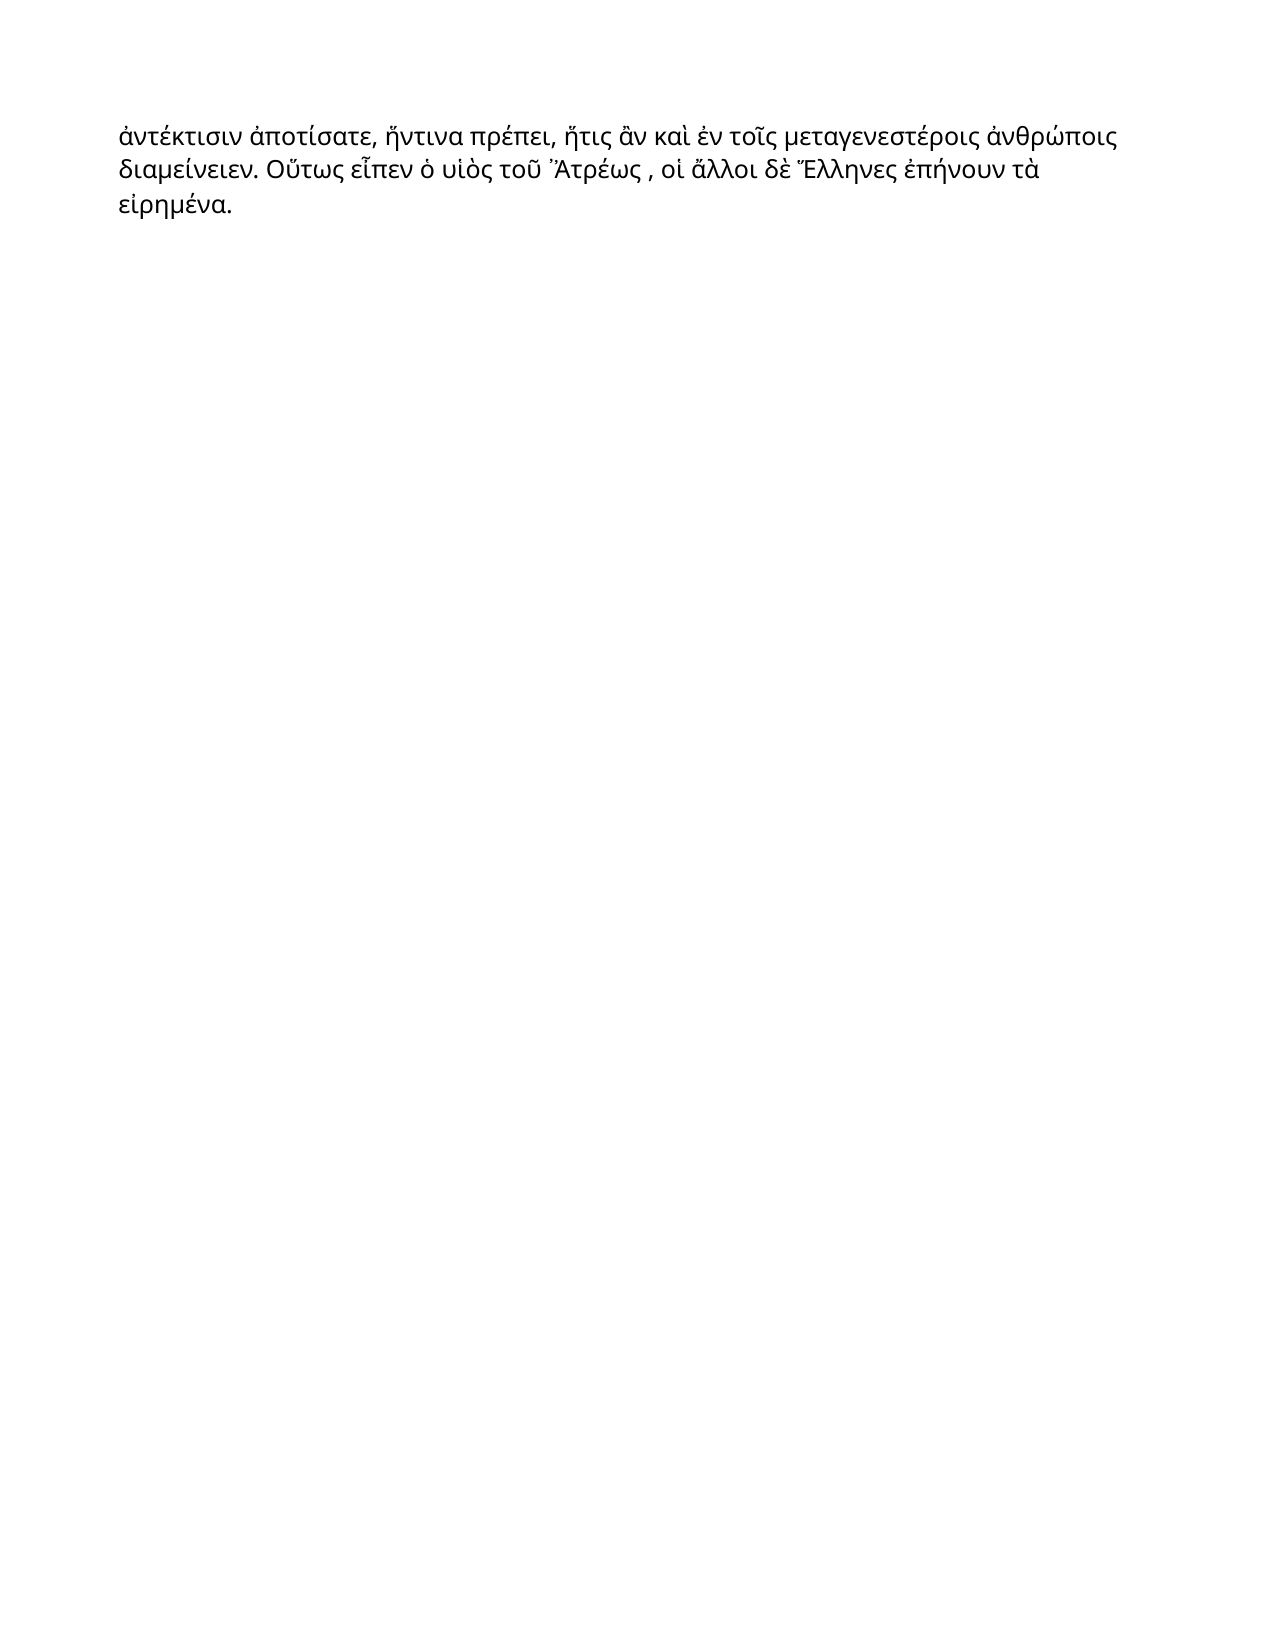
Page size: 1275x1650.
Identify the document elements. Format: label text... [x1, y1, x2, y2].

text ἀντέκτισιν ἀποτίσατε, ἥντινα πρέπει, ἥτις ἂν καὶ ἐν τοῖς μεταγενεστέροις ἀνθρώποις διαμείνειεν. Οὕτως εἶπεν ὁ υἱὸς τοῦ ᾿Ἀτρέως , οἱ ἄλλοι δὲ Ἕλληνες ἐπήνουν τὰ εἰρημένα. [118, 118, 1157, 220]
